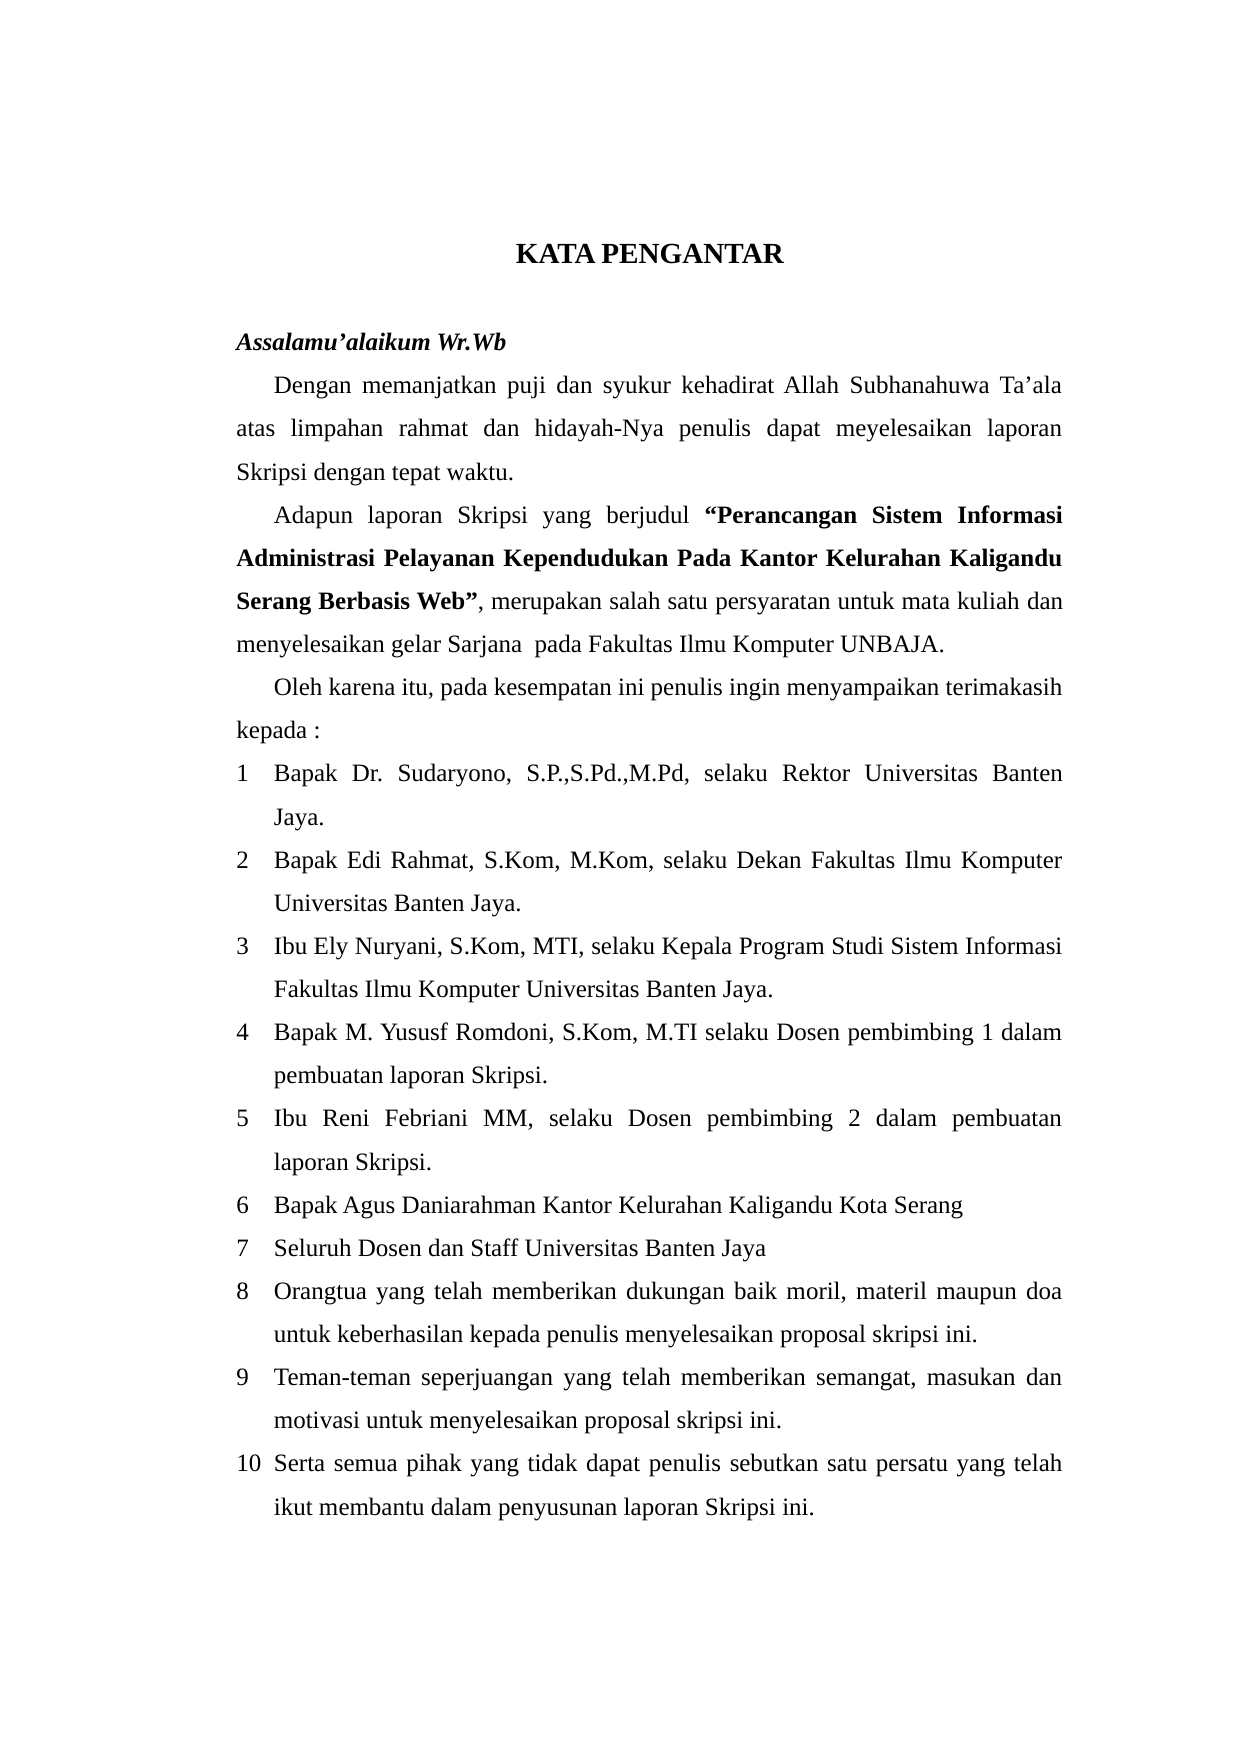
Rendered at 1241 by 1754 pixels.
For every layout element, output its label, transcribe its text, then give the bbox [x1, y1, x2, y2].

list Bapak Edi Rahmat, S.Kom, M.Kom, selaku Dekan Fakultas Ilmu Komputer Universitas Banten Jaya. [236, 845, 1063, 917]
list Bapak M. Yususf Romdoni, S.Kom, M.TI selaku Dosen pembimbing 1 dalam pembuatan laporan Skripsi. [236, 1017, 1063, 1089]
list Bapak Agus Daniarahman Kantor Kelurahan Kaligandu Kota Serang [236, 1190, 1063, 1218]
list Ibu Reni Febriani MM, selaku Dosen pembimbing 2 dalam pembuatan laporan Skripsi. [236, 1103, 1063, 1175]
list Serta semua pihak yang tidak dapat penulis sebutkan satu persatu yang telah ikut membantu dalam penyusunan laporan Skripsi ini. [236, 1448, 1063, 1520]
text Adapun laporan Skripsi yang berjudul “Perancangan Sistem Informasi Administrasi Pelayanan Kependudukan Pada Kantor Kelurahan Kaligandu Serang Berbasis Web”, merupakan salah satu persyaratan untuk mata kuliah dan menyelesaikan gelar Sarjana pada Fakultas Ilmu Komputer UNBAJA. [236, 500, 1063, 658]
list Orangtua yang telah memberikan dukungan baik moril, materil maupun doa untuk keberhasilan kepada penulis menyelesaikan proposal skripsi ini. [236, 1276, 1063, 1348]
text Dengan memanjatkan puji dan syukur kehadirat Allah Subhanahuwa Ta’ala atas limpahan rahmat dan hidayah-Nya penulis dapat meyelesaikan laporan Skripsi dengan tepat waktu. [236, 370, 1063, 485]
text KATA PENGANTAR [236, 236, 1063, 270]
text Oleh karena itu, pada kesempatan ini penulis ingin menyampaikan terimakasih kepada : [236, 672, 1063, 744]
list Ibu Ely Nuryani, S.Kom, MTI, selaku Kepala Program Studi Sistem Informasi Fakultas Ilmu Komputer Universitas Banten Jaya. [236, 931, 1063, 1003]
list Seluruh Dosen dan Staff Universitas Banten Jaya [236, 1233, 1063, 1262]
list Bapak Dr. Sudaryono, S.P.,S.Pd.,M.Pd, selaku Rektor Universitas Banten Jaya. [236, 758, 1063, 830]
text Assalamu’alaikum Wr.Wb [236, 327, 1063, 356]
list Teman-teman seperjuangan yang telah memberikan semangat, masukan dan motivasi untuk menyelesaikan proposal skripsi ini. [236, 1362, 1063, 1434]
